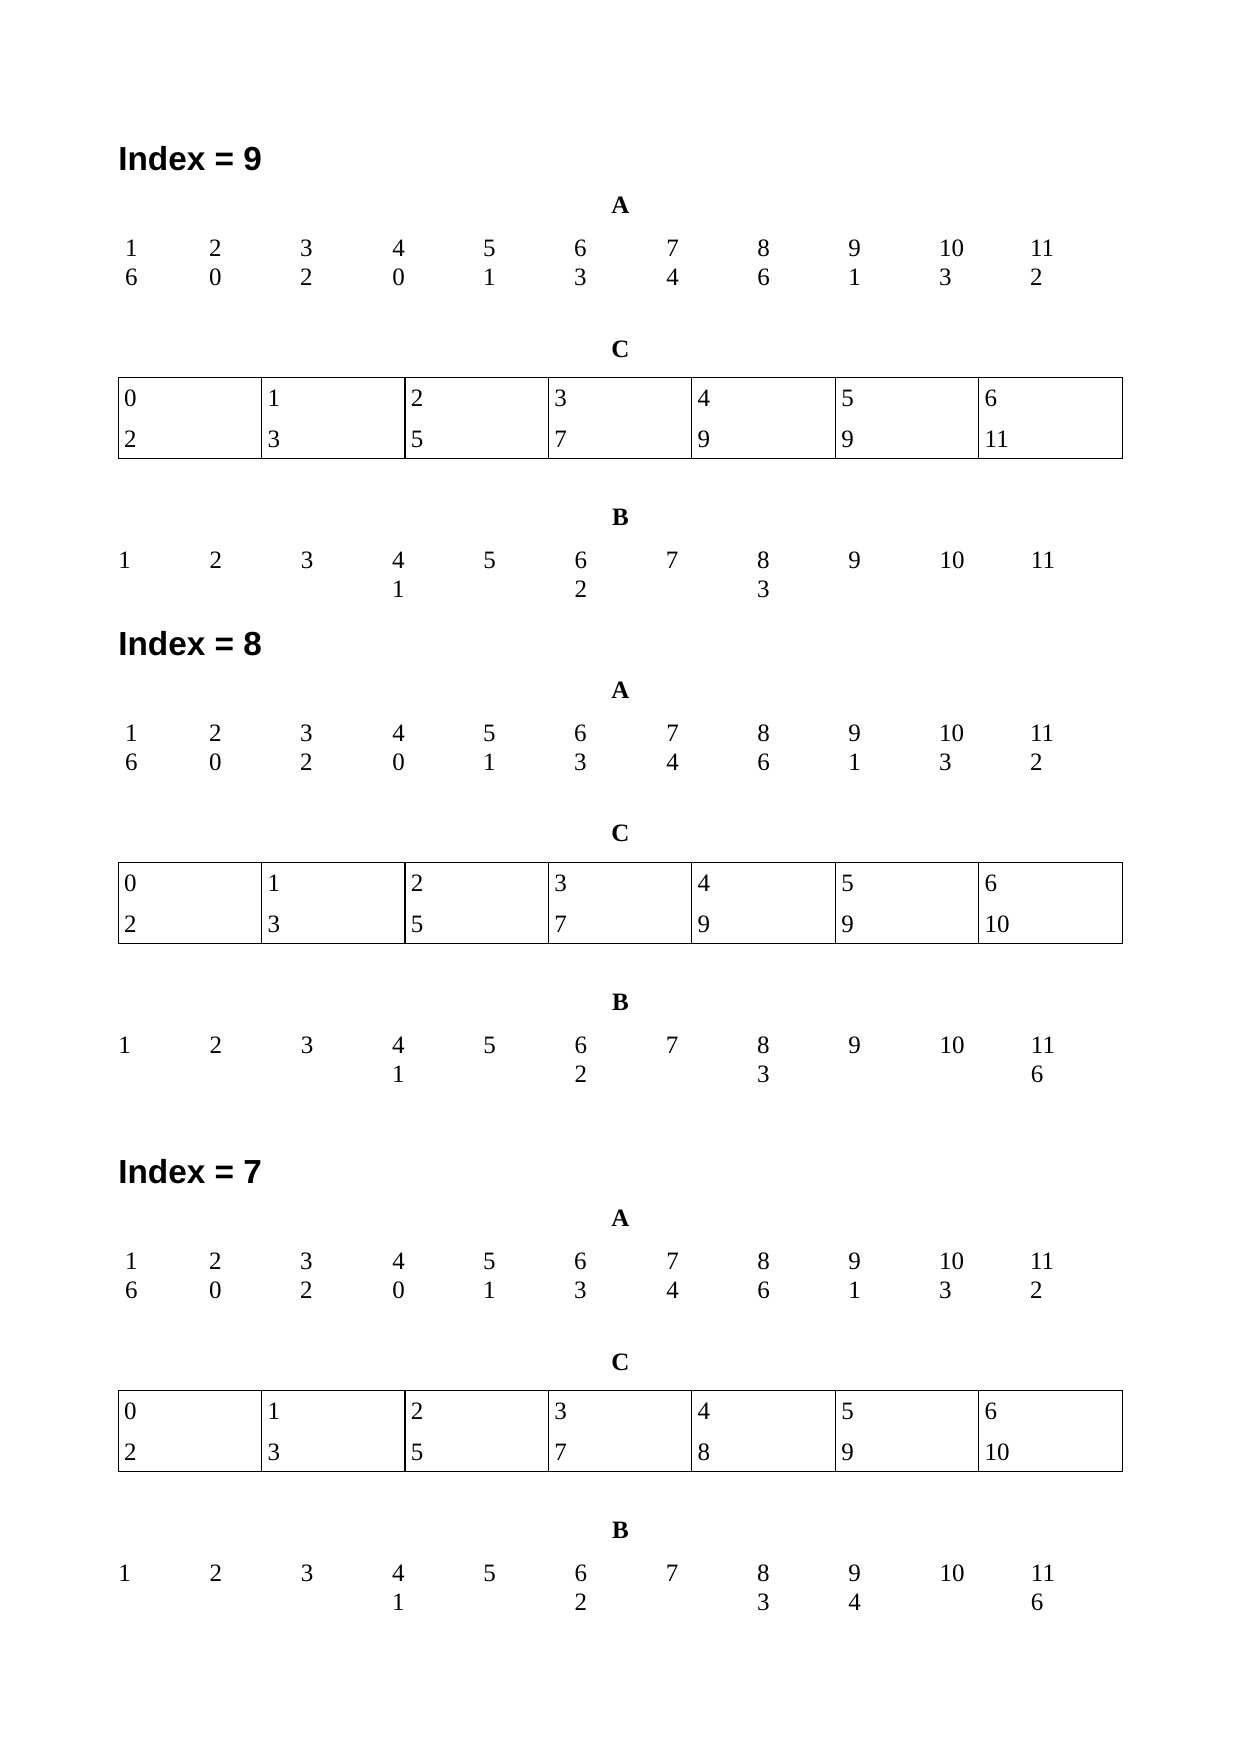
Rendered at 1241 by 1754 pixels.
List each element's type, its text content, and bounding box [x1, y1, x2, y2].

table_header 7 [666, 546, 757, 574]
text C [118, 818, 1122, 847]
table_cell [301, 1587, 392, 1616]
table_header 9 [848, 1246, 939, 1275]
table_cell [118, 1059, 209, 1088]
text B [118, 502, 1122, 531]
text A [118, 675, 1122, 703]
table_cell 0 [209, 262, 300, 291]
table_cell 2 [1030, 1275, 1122, 1303]
table_cell [666, 574, 757, 603]
table_header 10 [939, 1559, 1031, 1587]
table_cell 5 [406, 1431, 548, 1471]
table_cell 0 [392, 1275, 483, 1303]
table_header 1 [118, 546, 209, 574]
table_cell 6 [125, 1275, 209, 1303]
table_header 2 [209, 1559, 301, 1587]
table_cell 2 [300, 747, 392, 775]
table_header 2 [209, 1030, 301, 1059]
table_cell 2 [1030, 262, 1122, 291]
table_header 3 [300, 1246, 392, 1275]
table_header 11 [1030, 233, 1122, 262]
table_header 2 [209, 1246, 300, 1275]
table_cell [848, 1059, 939, 1088]
table_cell 1 [848, 262, 939, 291]
table_cell [666, 1587, 757, 1616]
table_header 1 [118, 1559, 209, 1587]
table_cell 0 [392, 262, 483, 291]
table_cell [118, 574, 209, 603]
table_header 5 [483, 546, 574, 574]
table_cell 3 [574, 747, 666, 775]
table_cell 5 [406, 903, 548, 943]
table_cell [848, 574, 939, 603]
table_header 6 [574, 1559, 666, 1587]
text B [118, 1515, 1122, 1544]
table_header 8 [757, 1246, 848, 1275]
table_header 9 [848, 1030, 939, 1059]
table_header 6 [574, 1246, 666, 1275]
table_cell 7 [549, 1431, 691, 1471]
table_header 9 [848, 1559, 939, 1587]
table_header 4 [392, 718, 483, 747]
table_cell [1031, 574, 1122, 603]
table_header 5 [483, 718, 574, 747]
table_header 1 [262, 378, 404, 418]
text A [118, 1203, 1122, 1232]
table_header 3 [301, 1030, 392, 1059]
table_header 2 [406, 1391, 548, 1431]
table_header 2 [209, 546, 301, 574]
table_cell [483, 574, 574, 603]
table_header 1 [125, 1246, 209, 1275]
table_header 6 [979, 863, 1122, 903]
table_header 5 [836, 1391, 978, 1431]
table_header 3 [549, 863, 691, 903]
table_cell 1 [848, 747, 939, 775]
table_header 8 [757, 1030, 848, 1059]
table_cell 2 [119, 1431, 261, 1471]
table_header 0 [119, 378, 261, 418]
table_header 7 [666, 1246, 757, 1275]
table_header 4 [692, 378, 835, 418]
table_cell 10 [979, 1431, 1122, 1471]
table_cell 7 [549, 418, 691, 458]
table_cell 3 [939, 262, 1030, 291]
table_header 8 [757, 233, 848, 262]
table_cell 3 [757, 1059, 848, 1088]
table_cell 1 [392, 1059, 483, 1088]
table_header 7 [666, 233, 757, 262]
table_header 11 [1030, 1246, 1122, 1275]
table_header 4 [392, 546, 483, 574]
table_cell 6 [757, 747, 848, 775]
table_header 10 [939, 718, 1030, 747]
table_cell 6 [1031, 1059, 1122, 1088]
table_cell 2 [574, 1059, 666, 1088]
table_header 4 [392, 233, 483, 262]
table_cell 6 [125, 262, 209, 291]
table_cell 3 [939, 1275, 1030, 1303]
table_header 8 [757, 718, 848, 747]
table_cell 1 [483, 1275, 574, 1303]
table_header 5 [483, 1559, 574, 1587]
table_cell 9 [692, 903, 835, 943]
table_cell 9 [836, 1431, 978, 1471]
table_header 11 [1030, 718, 1122, 747]
table_cell 7 [549, 903, 691, 943]
table_header 2 [209, 233, 300, 262]
table_cell 9 [836, 903, 978, 943]
table_cell 6 [757, 262, 848, 291]
table_cell 2 [300, 1275, 392, 1303]
table_cell 3 [757, 574, 848, 603]
table_header 2 [406, 863, 548, 903]
table_cell 3 [757, 1587, 848, 1616]
table_cell 2 [119, 903, 261, 943]
table_header 3 [549, 378, 691, 418]
table_header 2 [406, 378, 548, 418]
table_header 1 [125, 233, 209, 262]
table_header 5 [483, 1246, 574, 1275]
table_cell 0 [209, 747, 300, 775]
table_cell 0 [209, 1275, 300, 1303]
table_header 6 [574, 718, 666, 747]
subtitle Index = 9 [118, 139, 1122, 177]
table_header 2 [209, 718, 300, 747]
table_header 6 [979, 1391, 1122, 1431]
table_cell 4 [666, 747, 757, 775]
table_header 10 [939, 233, 1030, 262]
table_header 0 [119, 1391, 261, 1431]
table_cell 4 [666, 1275, 757, 1303]
table_cell 9 [836, 418, 978, 458]
table_header 8 [757, 546, 848, 574]
table_cell [301, 1059, 392, 1088]
table_cell [666, 1059, 757, 1088]
table_cell 1 [483, 747, 574, 775]
table_cell [209, 1587, 301, 1616]
table_cell 6 [757, 1275, 848, 1303]
table_header 6 [574, 1030, 666, 1059]
subtitle Index = 8 [118, 624, 1122, 662]
table_cell 2 [1030, 747, 1122, 775]
table_cell 4 [666, 262, 757, 291]
subtitle Index = 7 [118, 1152, 1122, 1190]
table_header 4 [392, 1559, 483, 1587]
table_cell 1 [848, 1275, 939, 1303]
table_cell [939, 1587, 1031, 1616]
table_header 11 [1031, 1030, 1122, 1059]
table_cell [939, 574, 1031, 603]
table_cell 6 [1031, 1587, 1122, 1616]
text C [118, 1347, 1122, 1375]
table_cell 1 [392, 574, 483, 603]
table_header 0 [119, 863, 261, 903]
table_cell 2 [119, 418, 261, 458]
table_header 10 [939, 546, 1031, 574]
table_cell [483, 1059, 574, 1088]
table_cell 3 [574, 1275, 666, 1303]
table_cell 2 [574, 1587, 666, 1616]
table_header 1 [125, 718, 209, 747]
table_header 10 [939, 1030, 1031, 1059]
table_header 1 [262, 1391, 404, 1431]
table_header 9 [848, 718, 939, 747]
table_header 4 [392, 1030, 483, 1059]
table_cell 9 [692, 418, 835, 458]
table_cell 2 [300, 262, 392, 291]
table_cell [939, 1059, 1031, 1088]
table_header 8 [757, 1559, 848, 1587]
table_cell 2 [574, 574, 666, 603]
table_header 9 [848, 233, 939, 262]
table_header 7 [666, 718, 757, 747]
table_cell 1 [392, 1587, 483, 1616]
table_cell 0 [392, 747, 483, 775]
table_cell 5 [406, 418, 548, 458]
table_cell [209, 1059, 301, 1088]
table_cell [118, 1587, 209, 1616]
table_cell [209, 574, 301, 603]
table_header 3 [300, 233, 392, 262]
table_cell 3 [262, 1431, 404, 1471]
table_header 1 [118, 1030, 209, 1059]
table_cell 8 [692, 1431, 835, 1471]
table_header 6 [574, 546, 666, 574]
table_cell 4 [848, 1587, 939, 1616]
table_header 3 [300, 718, 392, 747]
table_cell 11 [979, 418, 1122, 458]
table_header 6 [574, 233, 666, 262]
table_header 1 [262, 863, 404, 903]
table_header 3 [549, 1391, 691, 1431]
table_header 3 [301, 1559, 392, 1587]
table_header 10 [939, 1246, 1030, 1275]
table_header 9 [848, 546, 939, 574]
table_header 11 [1031, 1559, 1122, 1587]
table_header 11 [1031, 546, 1122, 574]
table_header 5 [836, 863, 978, 903]
table_cell 1 [483, 262, 574, 291]
table_header 7 [666, 1559, 757, 1587]
table_cell 10 [979, 903, 1122, 943]
table_cell 3 [574, 262, 666, 291]
table_header 5 [483, 233, 574, 262]
table_cell 3 [262, 418, 404, 458]
table_header 6 [979, 378, 1122, 418]
table_header 5 [836, 378, 978, 418]
table_cell [483, 1587, 574, 1616]
table_cell 3 [939, 747, 1030, 775]
table_cell 3 [262, 903, 404, 943]
table_header 5 [483, 1030, 574, 1059]
table_header 3 [301, 546, 392, 574]
table_header 7 [666, 1030, 757, 1059]
text C [118, 334, 1122, 362]
text A [118, 190, 1122, 219]
text B [118, 987, 1122, 1016]
table_cell [301, 574, 392, 603]
table_header 4 [392, 1246, 483, 1275]
table_header 4 [692, 863, 835, 903]
table_header 4 [692, 1391, 835, 1431]
table_cell 6 [125, 747, 209, 775]
